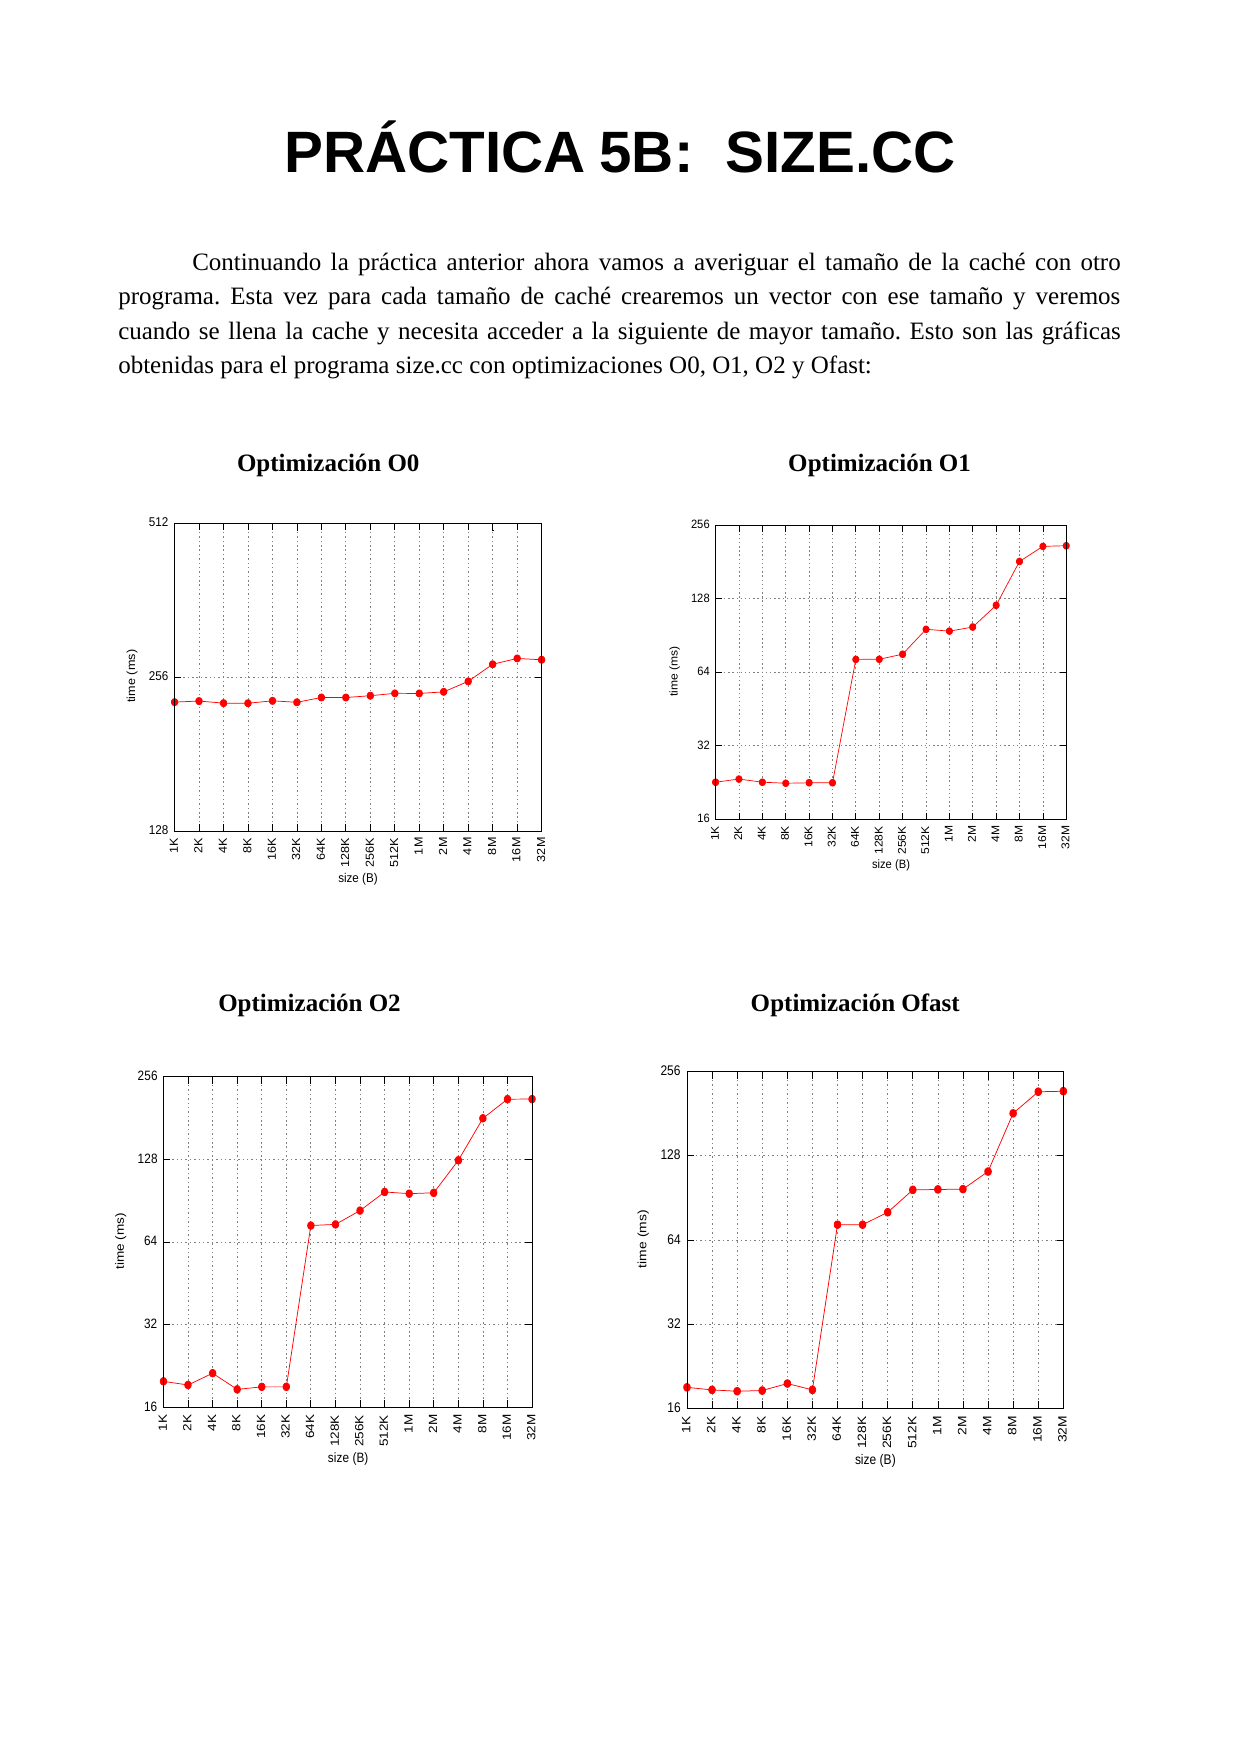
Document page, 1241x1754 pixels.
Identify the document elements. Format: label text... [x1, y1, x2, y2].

text Optimización O2 Optimización Ofast [118, 988, 1122, 1017]
text Continuando la práctica anterior ahora vamos a averiguar el tamaño de la caché con otro programa. Esta vez para cada tamaño de caché crearemos un vector con ese tamaño y veremos cuando se llena la cache y necesita acceder a la siguiente de mayor tamaño. Esto son las gráficas obtenidas para el programa size.cc con optimizaciones O0, O1, O2 y Ofast: [118, 247, 1122, 379]
text Optimización O0 Optimización O1 [118, 448, 1122, 477]
title PRÁCTICA 5B: SIZE.CC [118, 118, 1122, 185]
